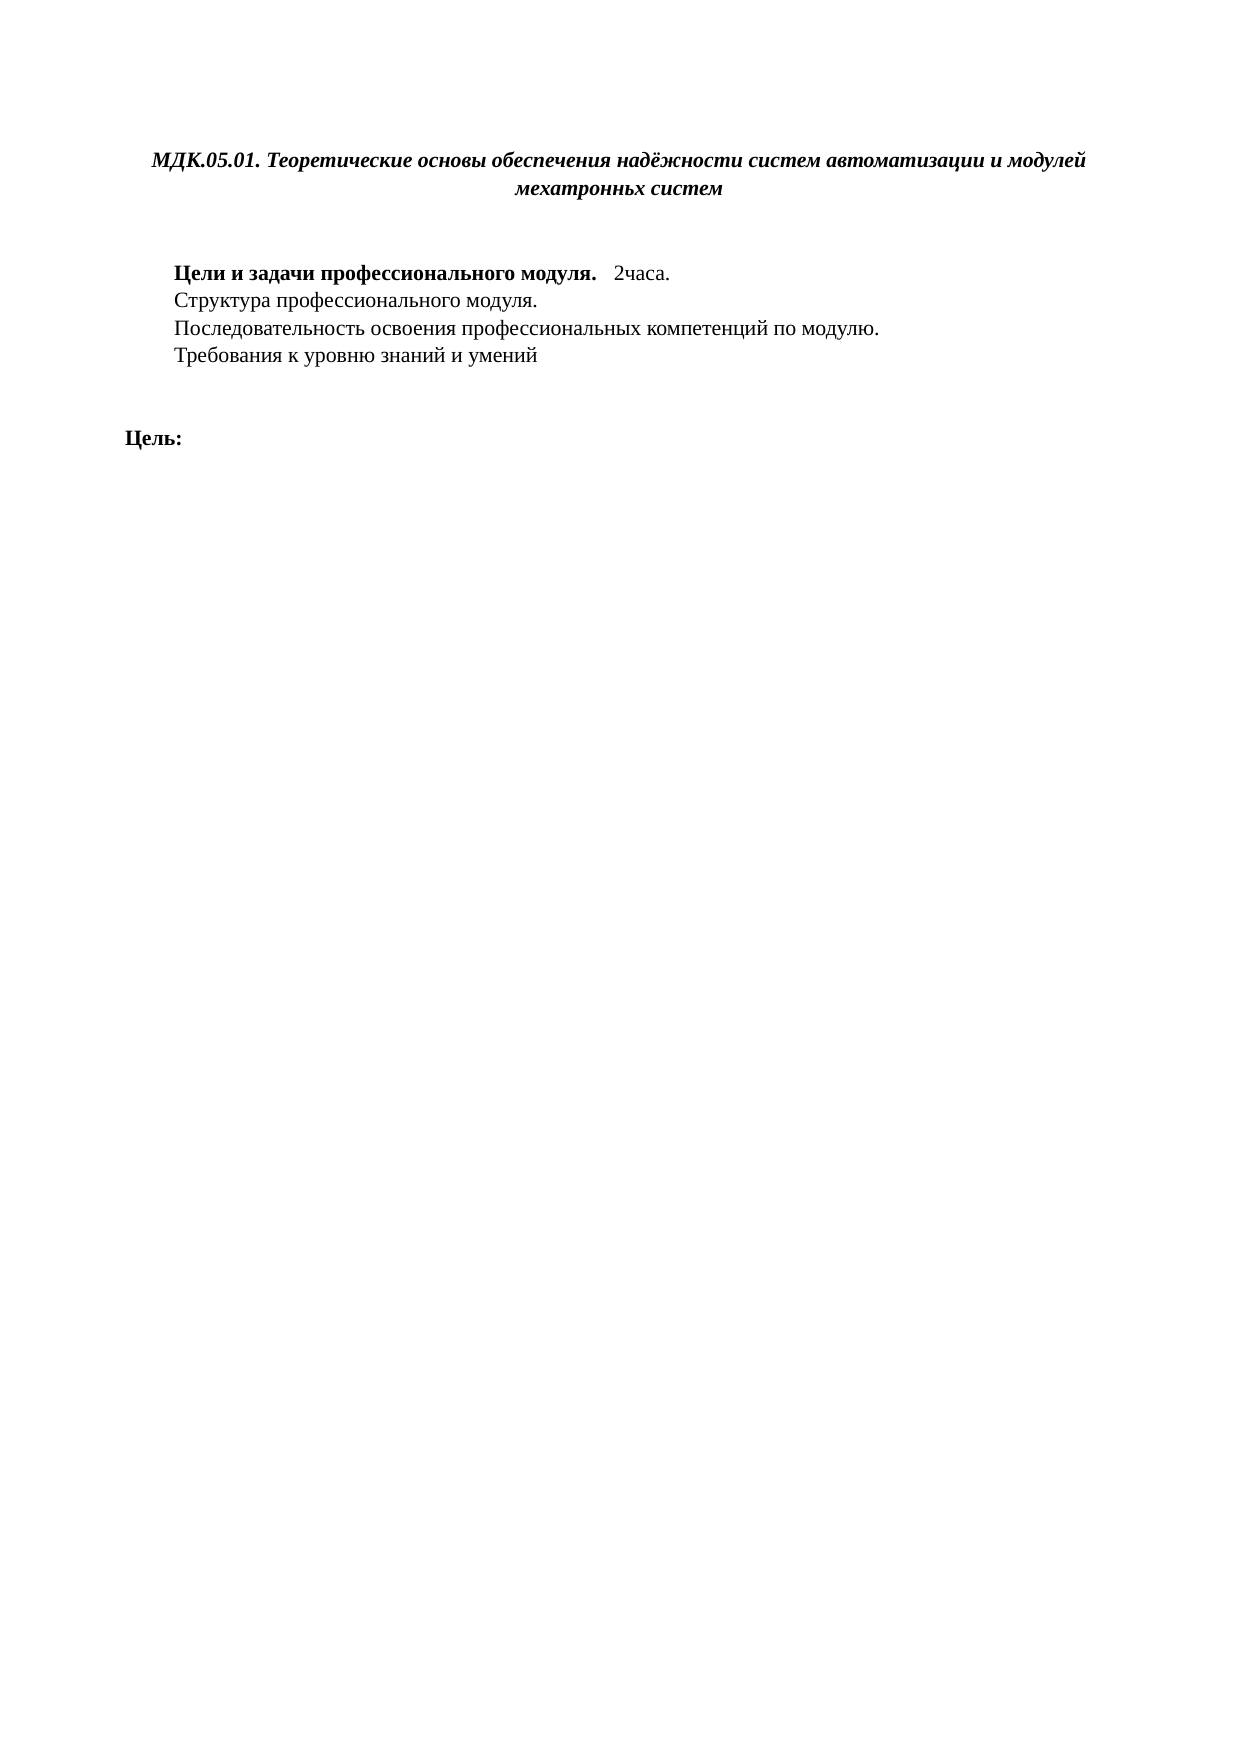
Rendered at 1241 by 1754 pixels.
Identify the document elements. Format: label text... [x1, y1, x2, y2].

text Требования к уровню знаний и умений [125, 341, 1122, 368]
text Цели и задачи профессионального модуля. 2часа. [125, 258, 1122, 286]
text Структура профессионального модуля. [125, 286, 1122, 313]
text Последовательность освоения профессиональных компетенций по модулю. [125, 313, 1122, 341]
text МДК.05.01. Теоретические основы обеспечения надёжности систем автоматизации и модулей мехатронньх систем [118, 146, 1122, 201]
text Цель: [125, 423, 1122, 451]
